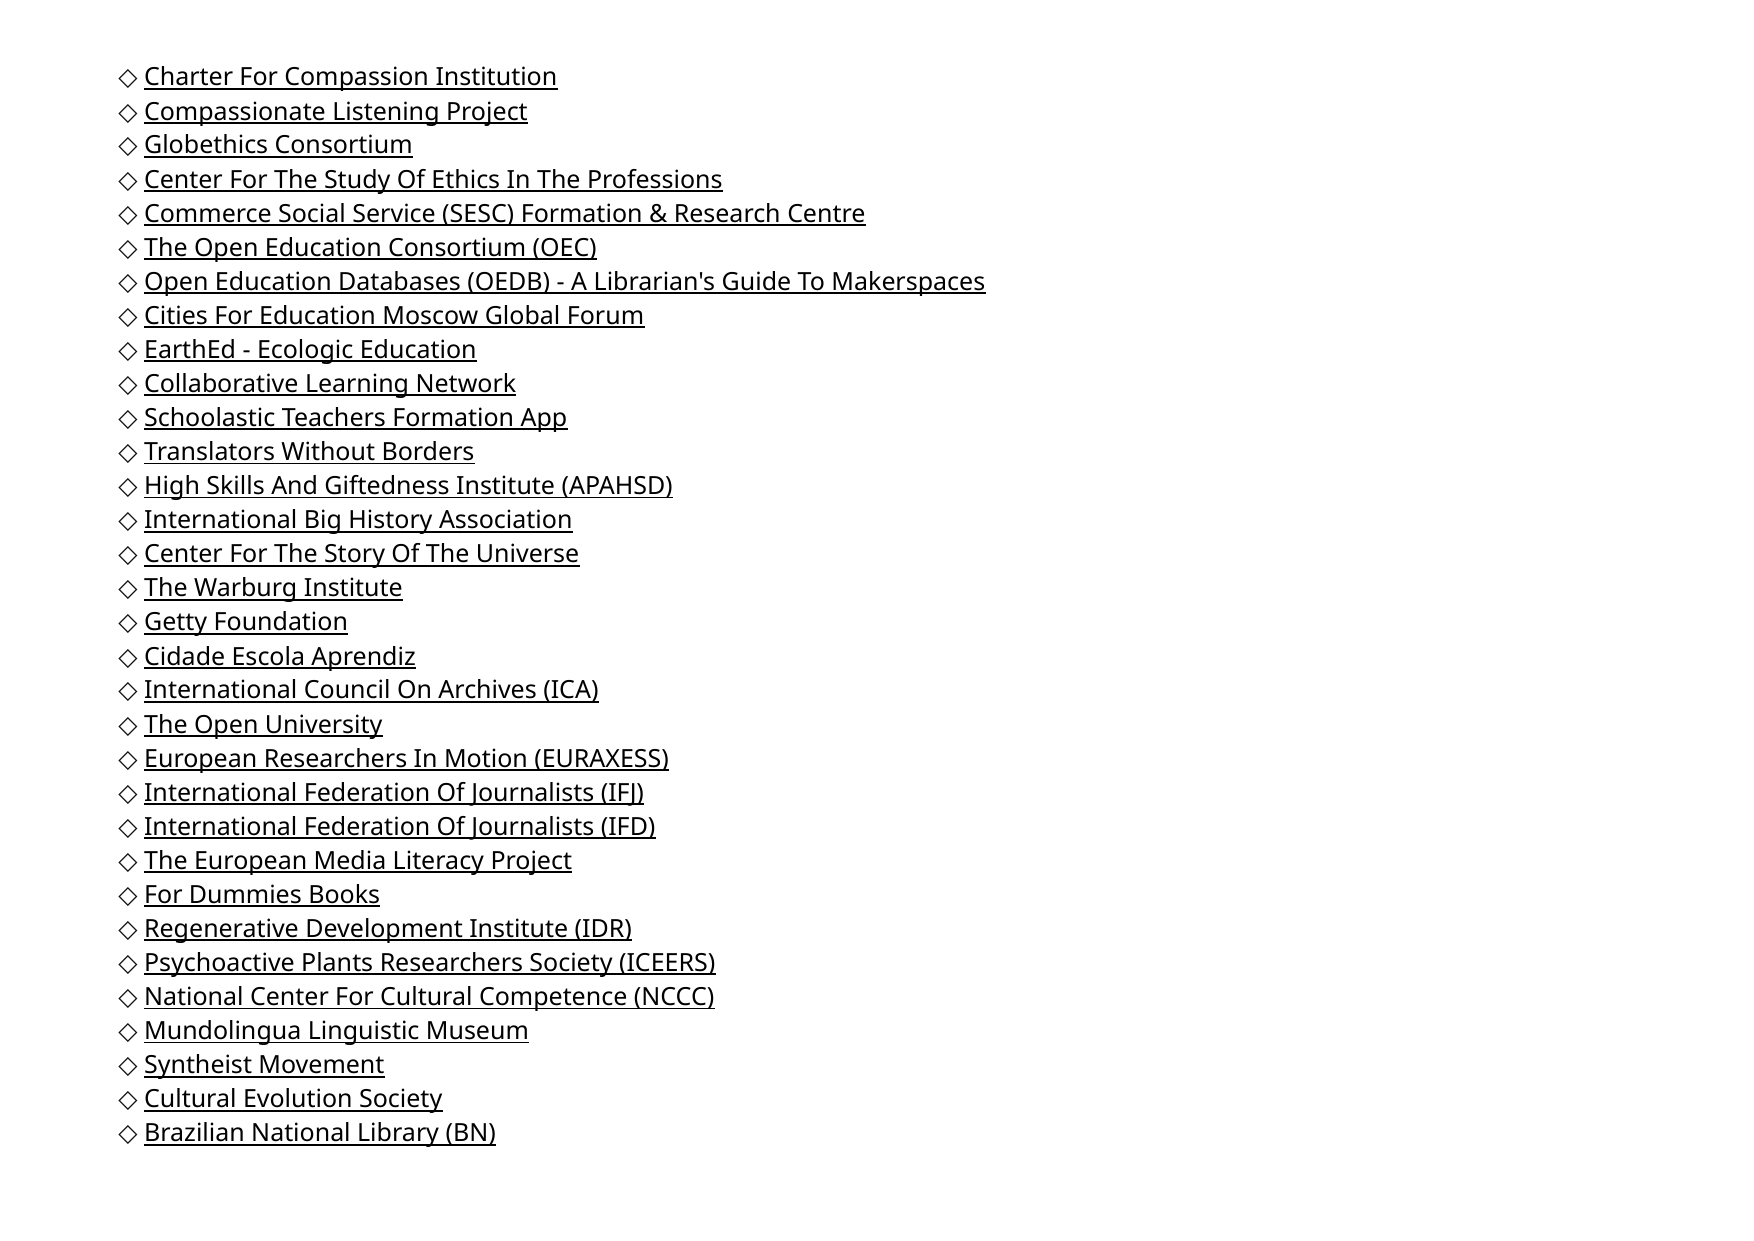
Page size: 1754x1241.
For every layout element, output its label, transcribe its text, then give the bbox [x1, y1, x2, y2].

text ◇ Getty Foundation [118, 604, 1695, 638]
text ◇ The Open University [118, 706, 1695, 740]
text ◇ Schoolastic Teachers Formation App [118, 400, 1695, 434]
text ◇ Regenerative Development Institute (IDR) [118, 911, 1695, 945]
text ◇ Cidade Escola Aprendiz [118, 638, 1695, 672]
text ◇ International Federation Of Journalists (IFD) [118, 808, 1695, 842]
text ◇ Globethics Consortium [118, 127, 1695, 161]
text ◇ The Warburg Institute [118, 570, 1695, 604]
text ◇ Mundolingua Linguistic Museum [118, 1013, 1695, 1047]
text ◇ For Dummies Books [118, 877, 1695, 911]
text ◇ Open Education Databases (OEDB) - A Librarian's Guide To Makerspaces [118, 263, 1695, 297]
text ◇ Translators Without Borders [118, 434, 1695, 468]
text ◇ Compassionate Listening Project [118, 93, 1695, 127]
text ◇ Syntheist Movement [118, 1047, 1695, 1081]
text ◇ Center For The Story Of The Universe [118, 536, 1695, 570]
text ◇ Charter For Compassion Institution [118, 59, 1695, 93]
text ◇ Cultural Evolution Society [118, 1081, 1695, 1115]
text ◇ EarthEd - Ecologic Education [118, 332, 1695, 366]
text ◇ Center For The Study Of Ethics In The Professions [118, 161, 1695, 195]
text ◇ European Researchers In Motion (EURAXESS) [118, 740, 1695, 774]
text ◇ National Center For Cultural Competence (NCCC) [118, 979, 1695, 1013]
text ◇ Psychoactive Plants Researchers Society (ICEERS) [118, 945, 1695, 979]
text ◇ International Federation Of Journalists (IFJ) [118, 774, 1695, 808]
text ◇ Commerce Social Service (SESC) Formation & Research Centre [118, 195, 1695, 229]
text ◇ International Council On Archives (ICA) [118, 672, 1695, 706]
text ◇ The Open Education Consortium (OEC) [118, 229, 1695, 263]
text ◇ Collaborative Learning Network [118, 366, 1695, 400]
text ◇ Cities For Education Moscow Global Forum [118, 297, 1695, 332]
text ◇ Brazilian National Library (BN) [118, 1115, 1695, 1149]
text ◇ International Big History Association [118, 502, 1695, 536]
text ◇ The European Media Literacy Project [118, 842, 1695, 877]
text ◇ High Skills And Giftedness Institute (APAHSD) [118, 468, 1695, 502]
